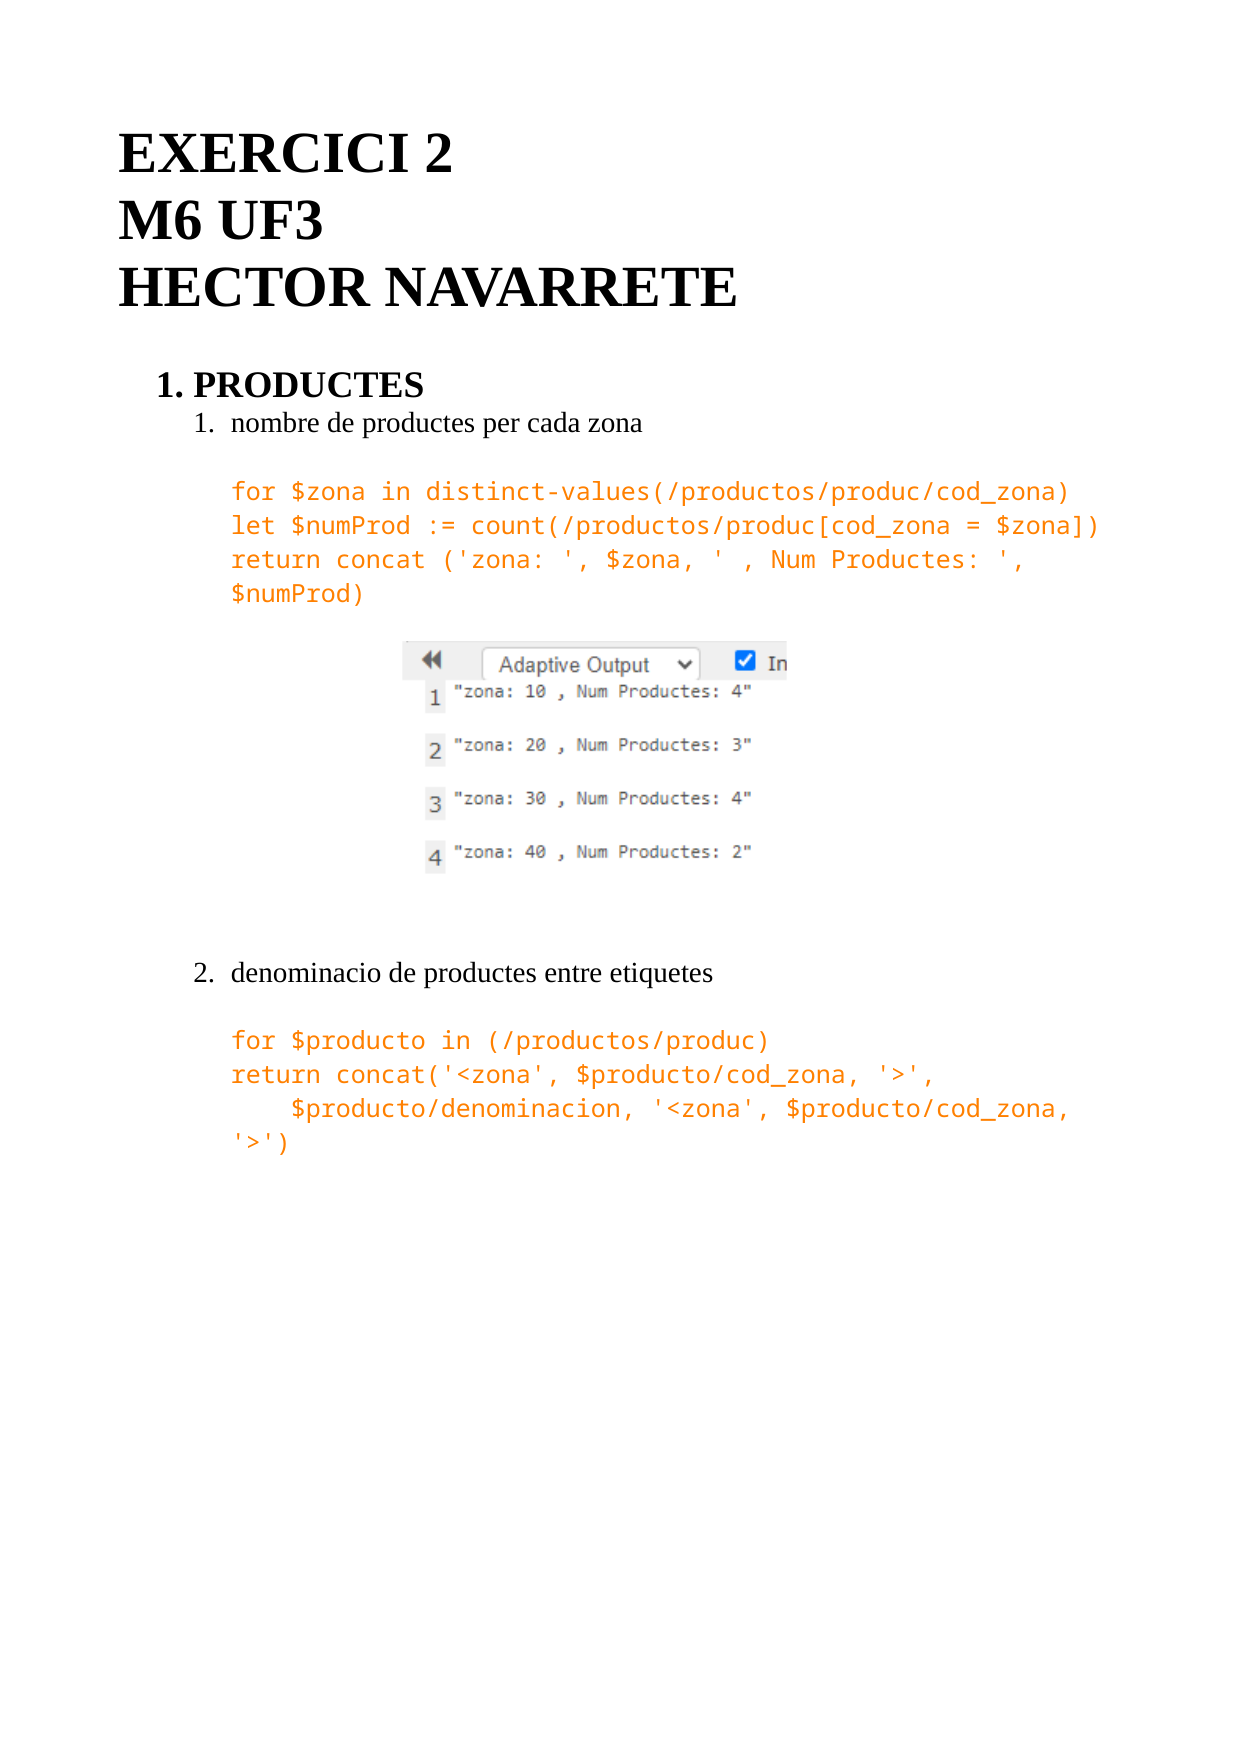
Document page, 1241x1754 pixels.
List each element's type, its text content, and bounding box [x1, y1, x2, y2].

list let $numProd := count(/productos/produc[cod_zona = $zona]) [193, 507, 1122, 541]
picture [402, 641, 787, 888]
list $producto/denominacion, '<zona', $producto/cod_zona, '>') [193, 1091, 1122, 1159]
list for $producto in (/productos/produc) [193, 1022, 1122, 1056]
list for $zona in distinct-values(/productos/produc/cod_zona) [193, 473, 1122, 507]
list return concat('<zona', $producto/cod_zona, '>', [193, 1056, 1122, 1091]
list return concat ('zona: ', $zona, ' , Num Productes: ', $numProd) [193, 541, 1122, 609]
text M6 UF3 [118, 185, 1122, 252]
list nombre de productes per cada zona [193, 406, 1122, 439]
text EXERCICI 2 [118, 118, 1122, 185]
list PRODUCTES [156, 362, 1122, 406]
list denominacio de productes entre etiquetes [193, 955, 1122, 989]
text HECTOR NAVARRETE [118, 252, 1122, 319]
